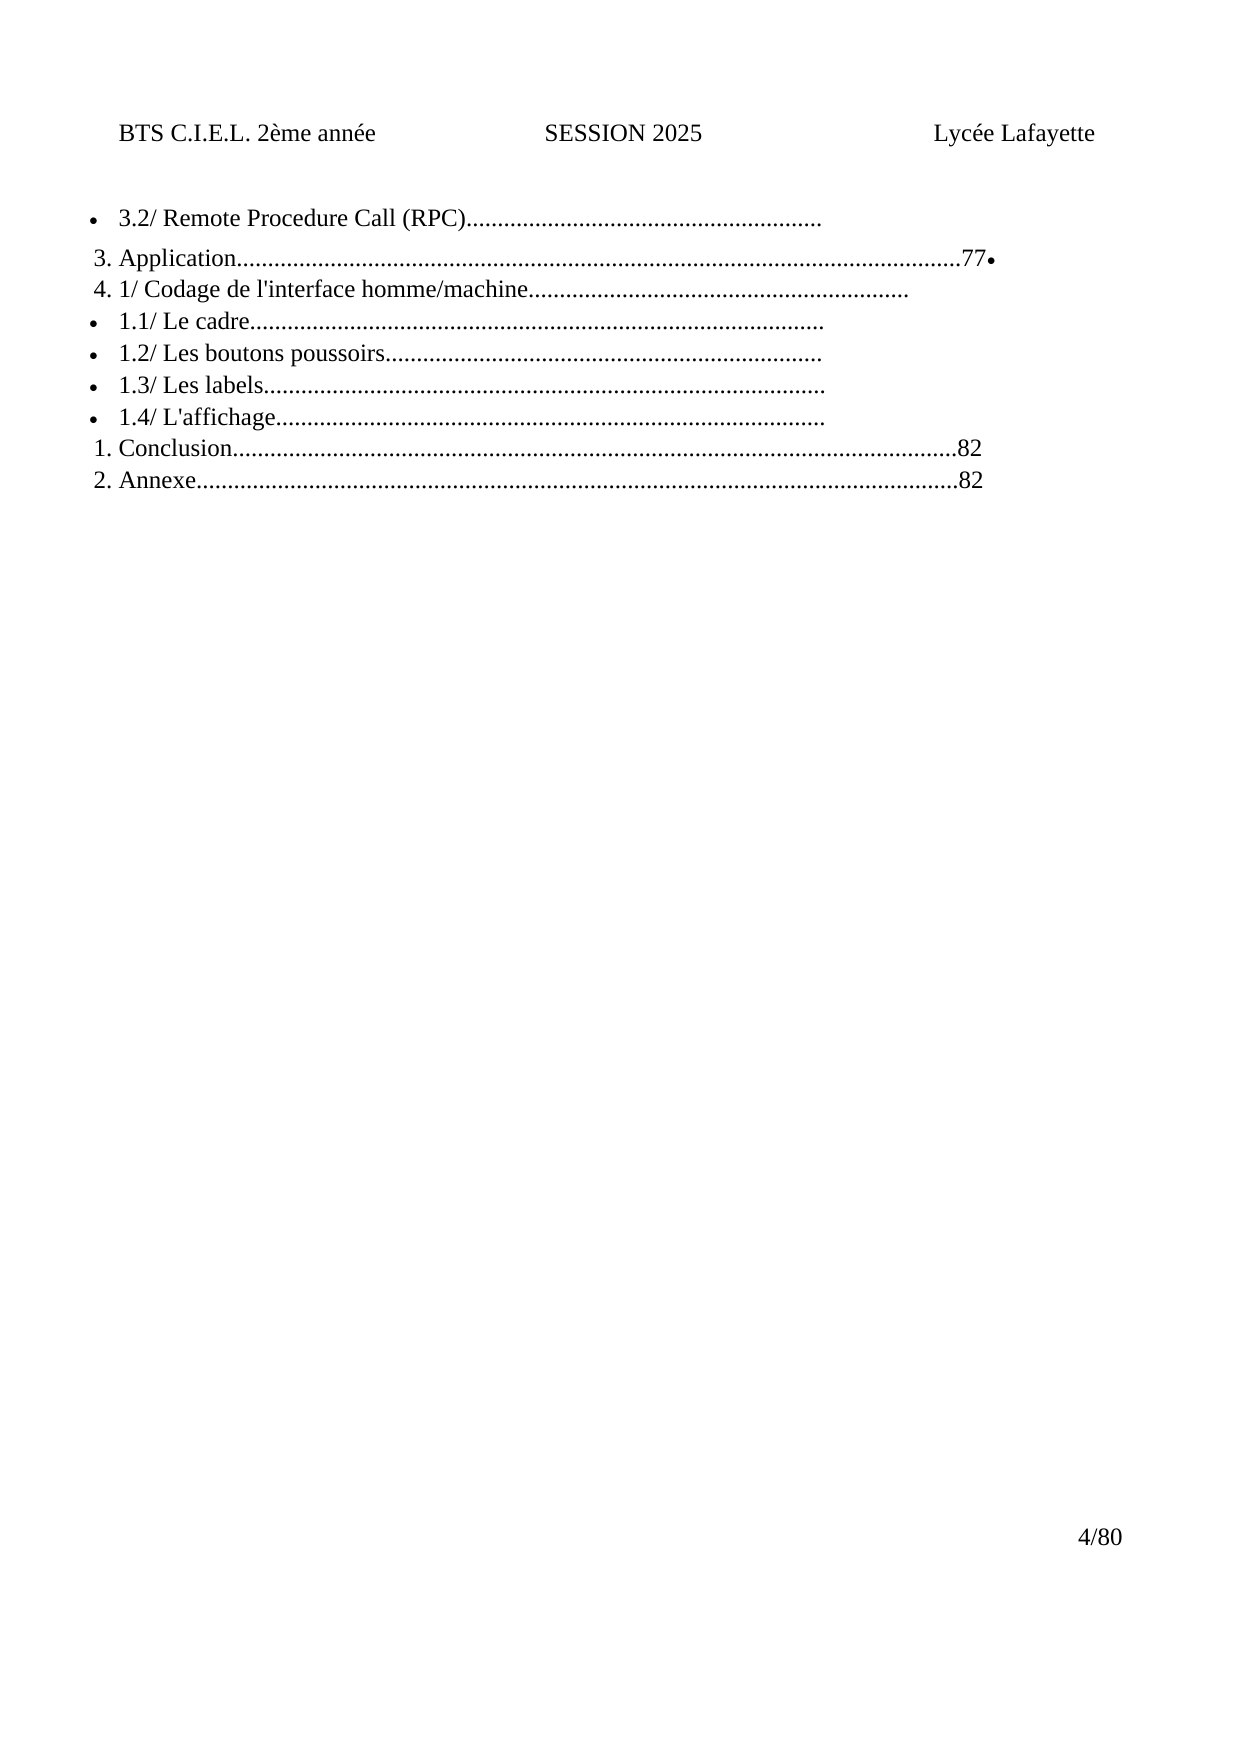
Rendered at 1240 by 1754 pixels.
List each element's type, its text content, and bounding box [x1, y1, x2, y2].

list 1.3/ Les labels.......................................................................................... [89, 370, 1121, 398]
list Conclusion....................................................................................................................82 [93, 433, 1121, 462]
list Annexe..........................................................................................................................82 [93, 465, 1121, 494]
list 1.2/ Les boutons poussoirs...................................................................... [89, 338, 1121, 367]
list 3.2/ Remote Procedure Call (RPC)......................................................... [89, 203, 1121, 232]
list 1/ Codage de l'interface homme/machine............................................................. [93, 274, 1121, 303]
list 1.1/ Le cadre............................................................................................ [89, 306, 1121, 335]
list 1.4/ L'affichage........................................................................................ [89, 402, 1121, 430]
list Application....................................................................................................................77• [93, 243, 1121, 272]
